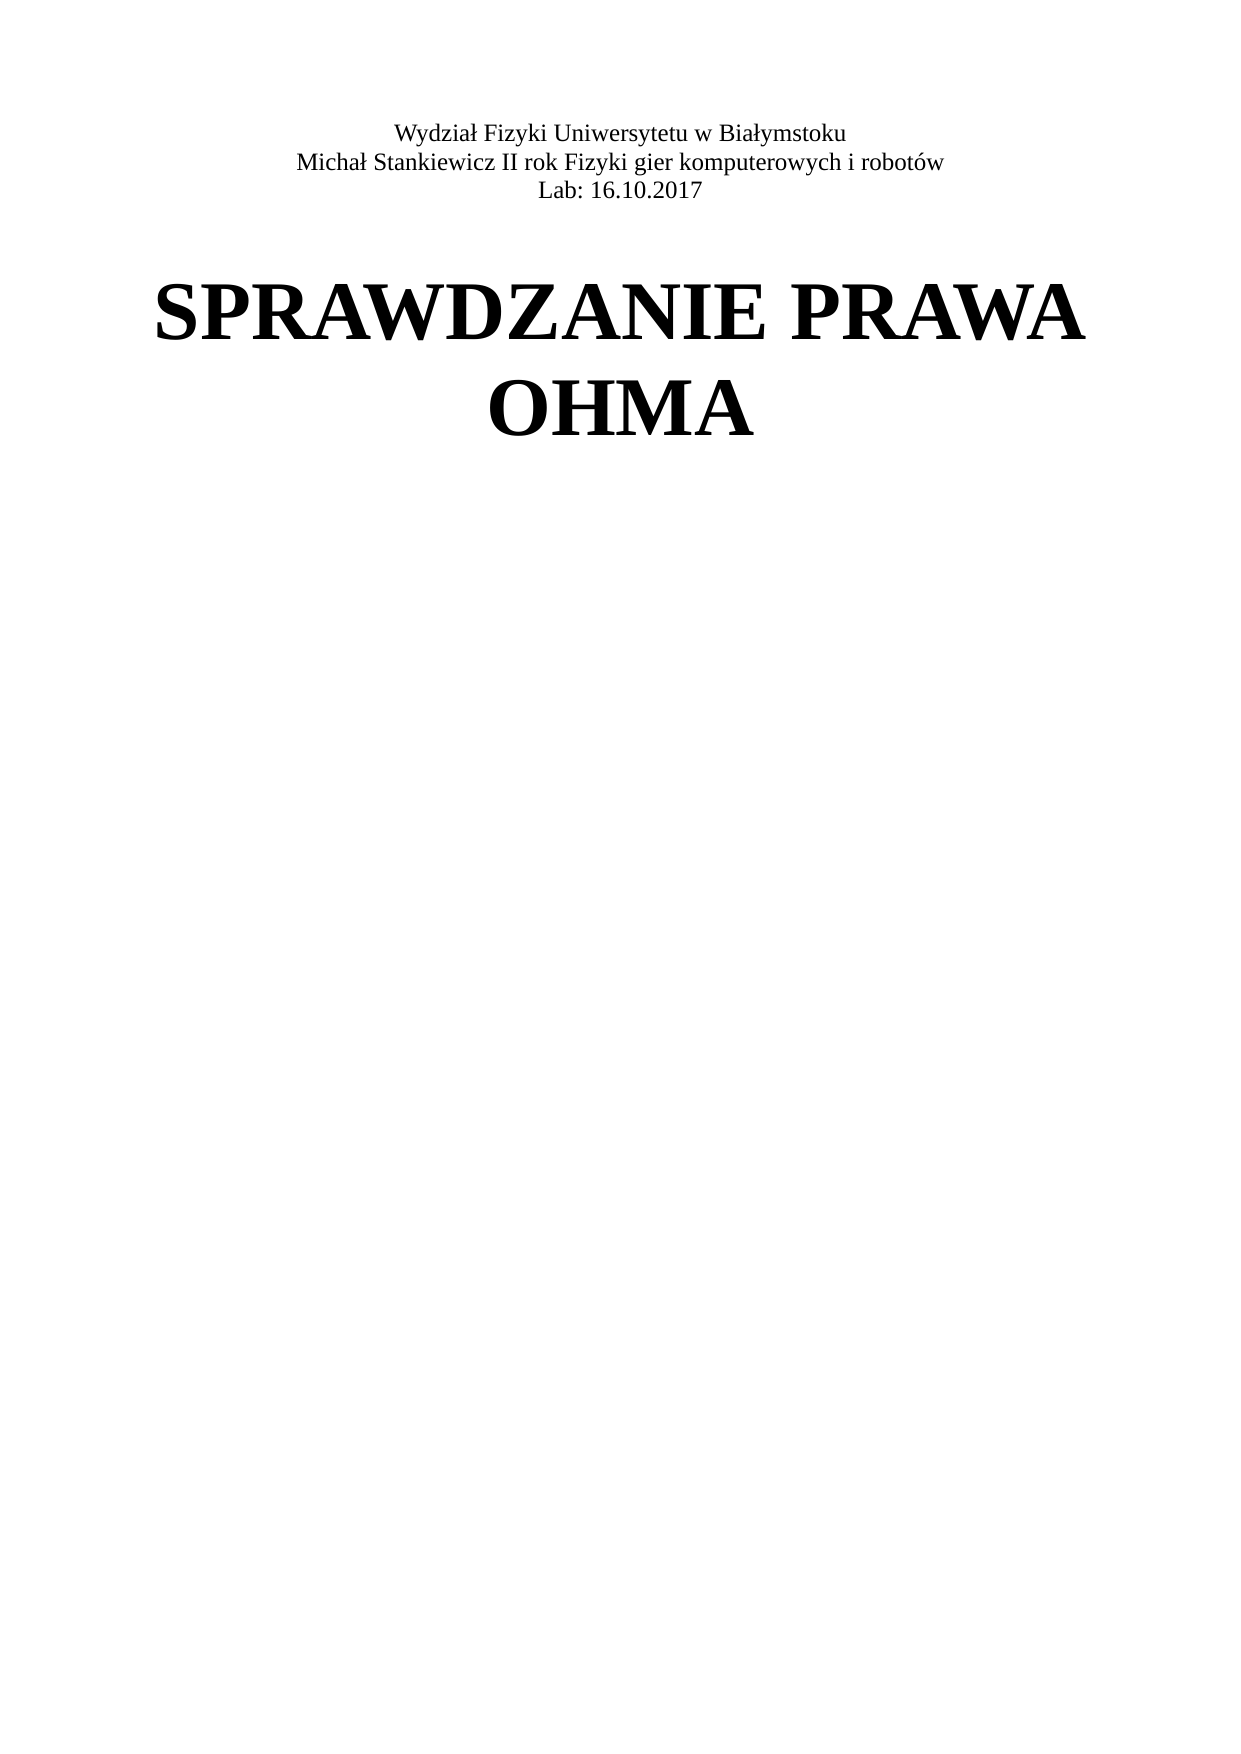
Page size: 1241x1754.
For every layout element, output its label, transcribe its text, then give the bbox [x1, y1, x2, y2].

text SPRAWDZANIE PRAWA OHMA [118, 262, 1122, 453]
text Michał Stankiewicz II rok Fizyki gier komputerowych i robotów [118, 147, 1122, 176]
text Lab: 16.10.2017 [118, 176, 1122, 204]
text Wydział Fizyki Uniwersytetu w Białymstoku [118, 118, 1122, 147]
